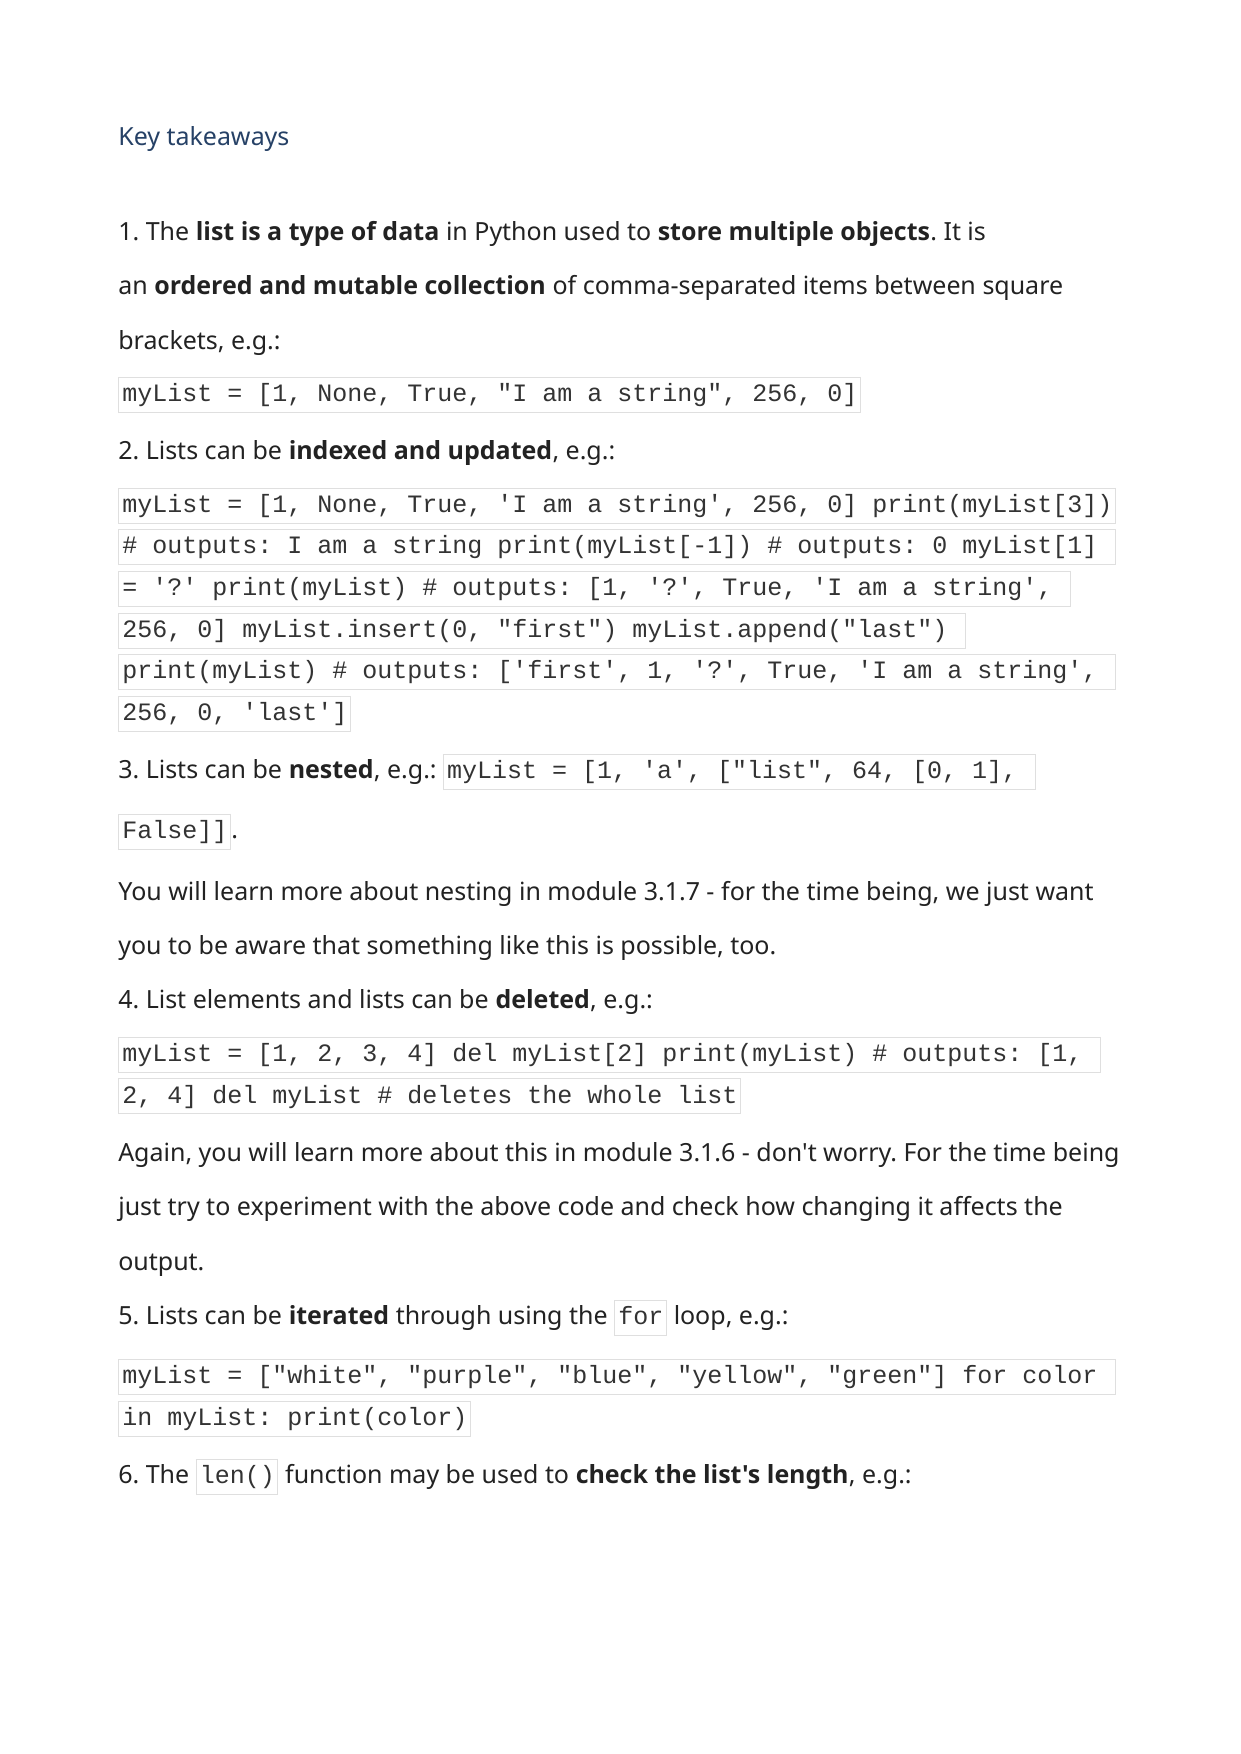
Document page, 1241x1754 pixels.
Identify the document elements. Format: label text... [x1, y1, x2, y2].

text 2. Lists can be indexed and updated, e.g.: [118, 433, 1122, 467]
text myList = [1, None, True, 'I am a string', 256, 0] print(myList[3]) # outputs: I am a string print(myList[-1]) # outputs: 0 myList[1] = '?' print(myList) # outputs: [1, '?', True, 'I am a string', 256, 0] myList.insert(0, "first") myList.append("last") print(myList) # outputs: ['first', 1, '?', True, 'I am a string', 256, 0, 'last'] [118, 487, 1122, 732]
text myList = [1, 2, 3, 4] del myList[2] print(myList) # outputs: [1, 2, 4] del myList # deletes the whole list [118, 1037, 1122, 1114]
text Again, you will learn more about this in module 3.1.6 - don't worry. For the time being just try to experiment with the above code and check how changing it affects the output. [118, 1134, 1122, 1277]
subtitle Key takeaways [118, 118, 1122, 152]
text myList = ["white", "purple", "blue", "yellow", "green"] for color in myList: print(color) [118, 1359, 1122, 1437]
text 5. Lists can be iterated through using the for loop, e.g.: [118, 1298, 1122, 1336]
text 1. The list is a type of data in Python used to store multiple objects. It is an ordered and mutable collection of comma-separated items between square brackets, e.g.: [118, 213, 1122, 356]
text [861, 377, 1122, 413]
text You will learn more about nesting in module 3.1.7 - for the time being, we just want you to be aware that something like this is possible, too. [118, 873, 1122, 962]
text myList = [1, None, True, "I am a string", 256, 0] [119, 378, 860, 412]
text 4. List elements and lists can be deleted, e.g.: [118, 982, 1122, 1016]
text 6. The len() function may be used to check the list's length, e.g.: [118, 1457, 1122, 1495]
text 3. Lists can be nested, e.g.: myList = [1, 'a', ["list", 64, [0, 1], False]]. [118, 752, 1122, 850]
